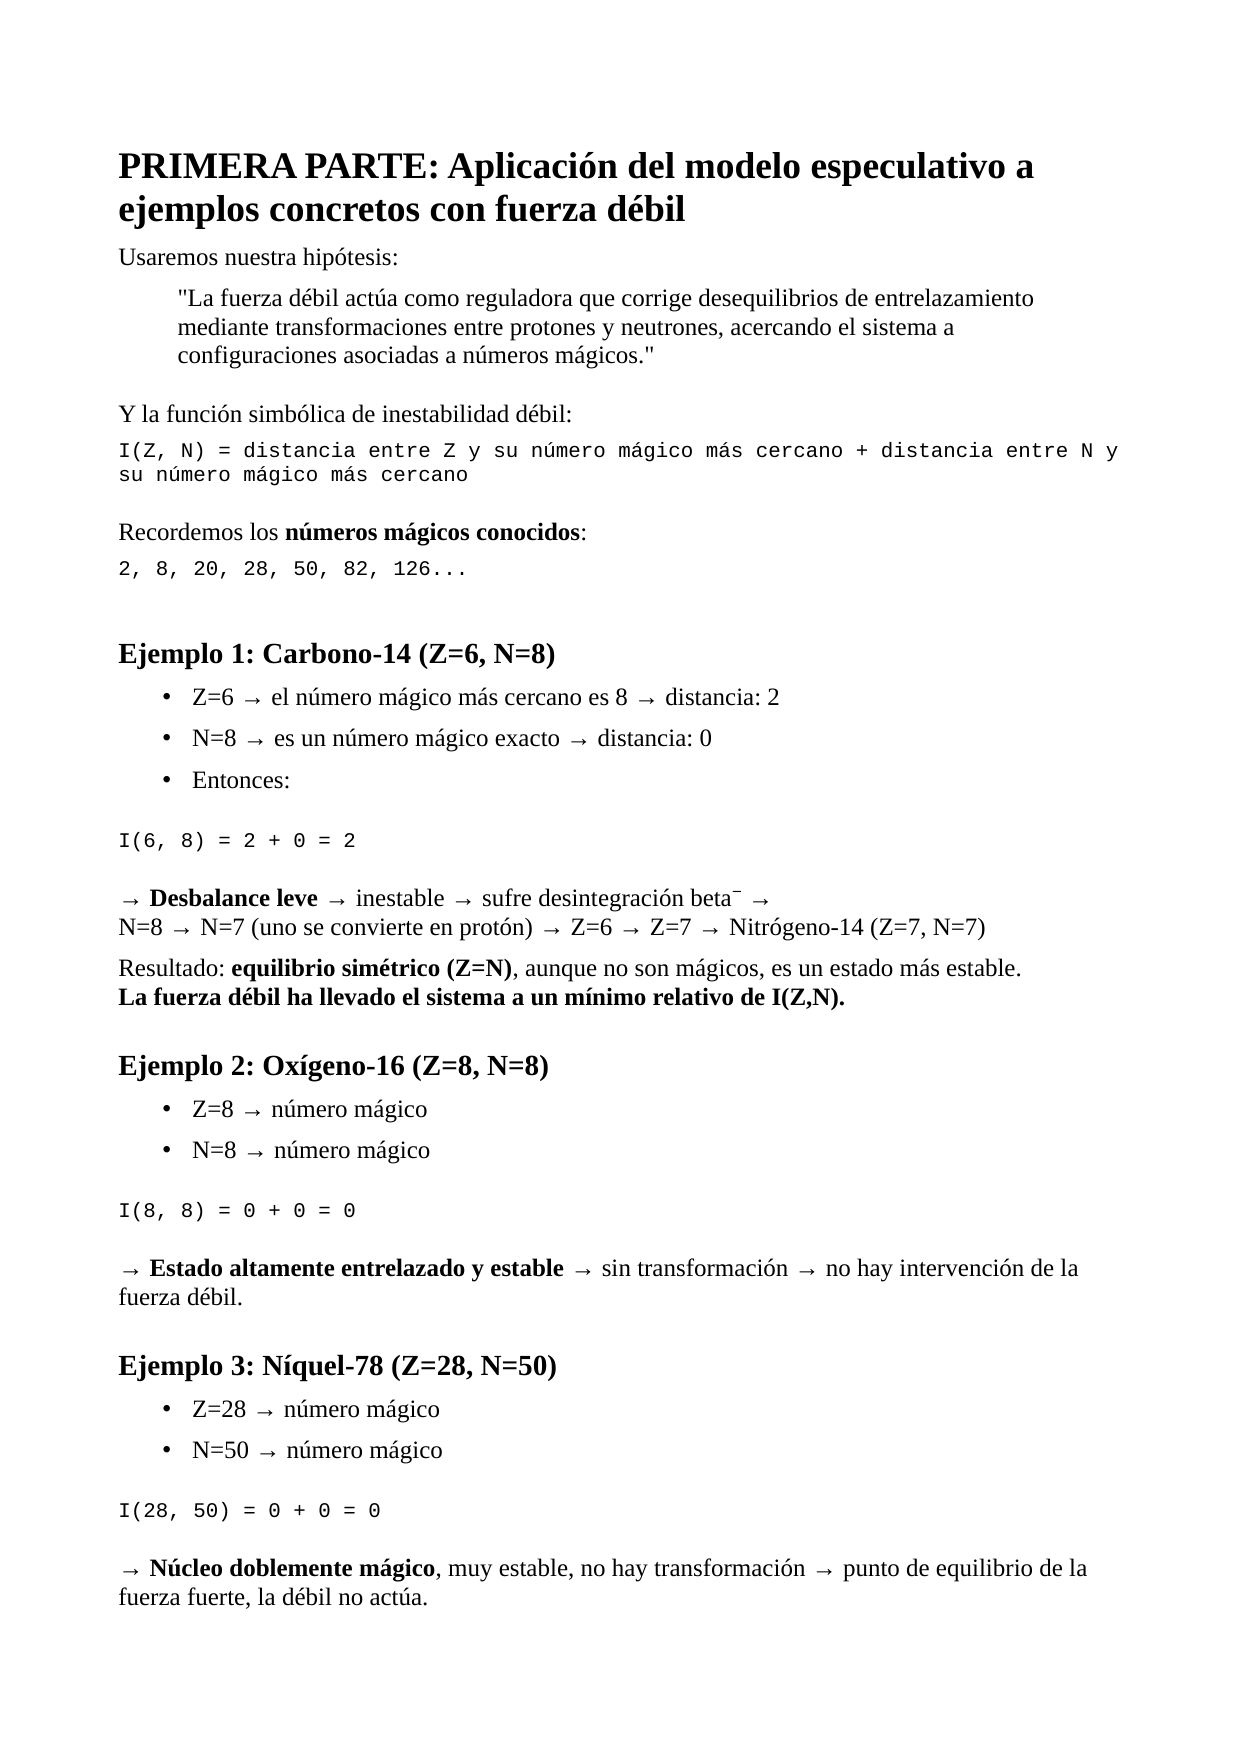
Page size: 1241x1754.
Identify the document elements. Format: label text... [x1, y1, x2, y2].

subtitle Ejemplo 3: Níquel-78 (Z=28, N=50) [118, 1348, 1122, 1382]
subtitle Ejemplo 1: Carbono-14 (Z=6, N=8) [118, 636, 1122, 670]
list Z=8 → número mágico [162, 1094, 1122, 1123]
text I(28, 50) = 0 + 0 = 0 [118, 1500, 1122, 1524]
text Recordemos los números mágicos conocidos: [118, 517, 1122, 546]
list N=50 → número mágico [162, 1435, 1122, 1464]
text I(Z, N) = distancia entre Z y su número mágico más cercano + distancia entre N y su número mágico más cercano [118, 440, 1122, 487]
subtitle PRIMERA PARTE: Aplicación del modelo especulativo a ejemplos concretos con fuerza débil [118, 143, 1122, 229]
text Resultado: equilibrio simétrico (Z=N), aunque no son mágicos, es un estado más estable. La fuerza débil ha llevado el sistema a un mínimo relativo de I(Z,N). [118, 953, 1122, 1010]
text → Desbalance leve → inestable → sufre desintegración beta⁻ → N=8 → N=7 (uno se convierte en protón) → Z=6 → Z=7 → Nitrógeno-14 (Z=7, N=7) [118, 883, 1122, 940]
text I(8, 8) = 0 + 0 = 0 [118, 1200, 1122, 1224]
text → Núcleo doblemente mágico, muy estable, no hay transformación → punto de equilibrio de la fuerza fuerte, la débil no actúa. [118, 1553, 1122, 1611]
text I(6, 8) = 2 + 0 = 2 [118, 830, 1122, 853]
text Y la función simbólica de inestabilidad débil: [118, 399, 1122, 428]
list Entonces: [162, 765, 1122, 793]
list N=8 → número mágico [162, 1135, 1122, 1164]
text "La fuerza débil actúa como reguladora que corrige desequilibrios de entrelazamiento mediante transformaciones entre protones y neutrones, acercando el sistema a configuraciones asociadas a números mágicos." [177, 283, 1063, 369]
list Z=28 → número mágico [162, 1394, 1122, 1423]
subtitle Ejemplo 2: Oxígeno-16 (Z=8, N=8) [118, 1048, 1122, 1081]
text → Estado altamente entrelazado y estable → sin transformación → no hay intervención de la fuerza débil. [118, 1253, 1122, 1311]
list N=8 → es un número mágico exacto → distancia: 0 [162, 723, 1122, 752]
list Z=6 → el número mágico más cercano es 8 → distancia: 2 [162, 682, 1122, 711]
text Usaremos nuestra hipótesis: [118, 242, 1122, 271]
text 2, 8, 20, 28, 50, 82, 126... [118, 558, 1122, 582]
